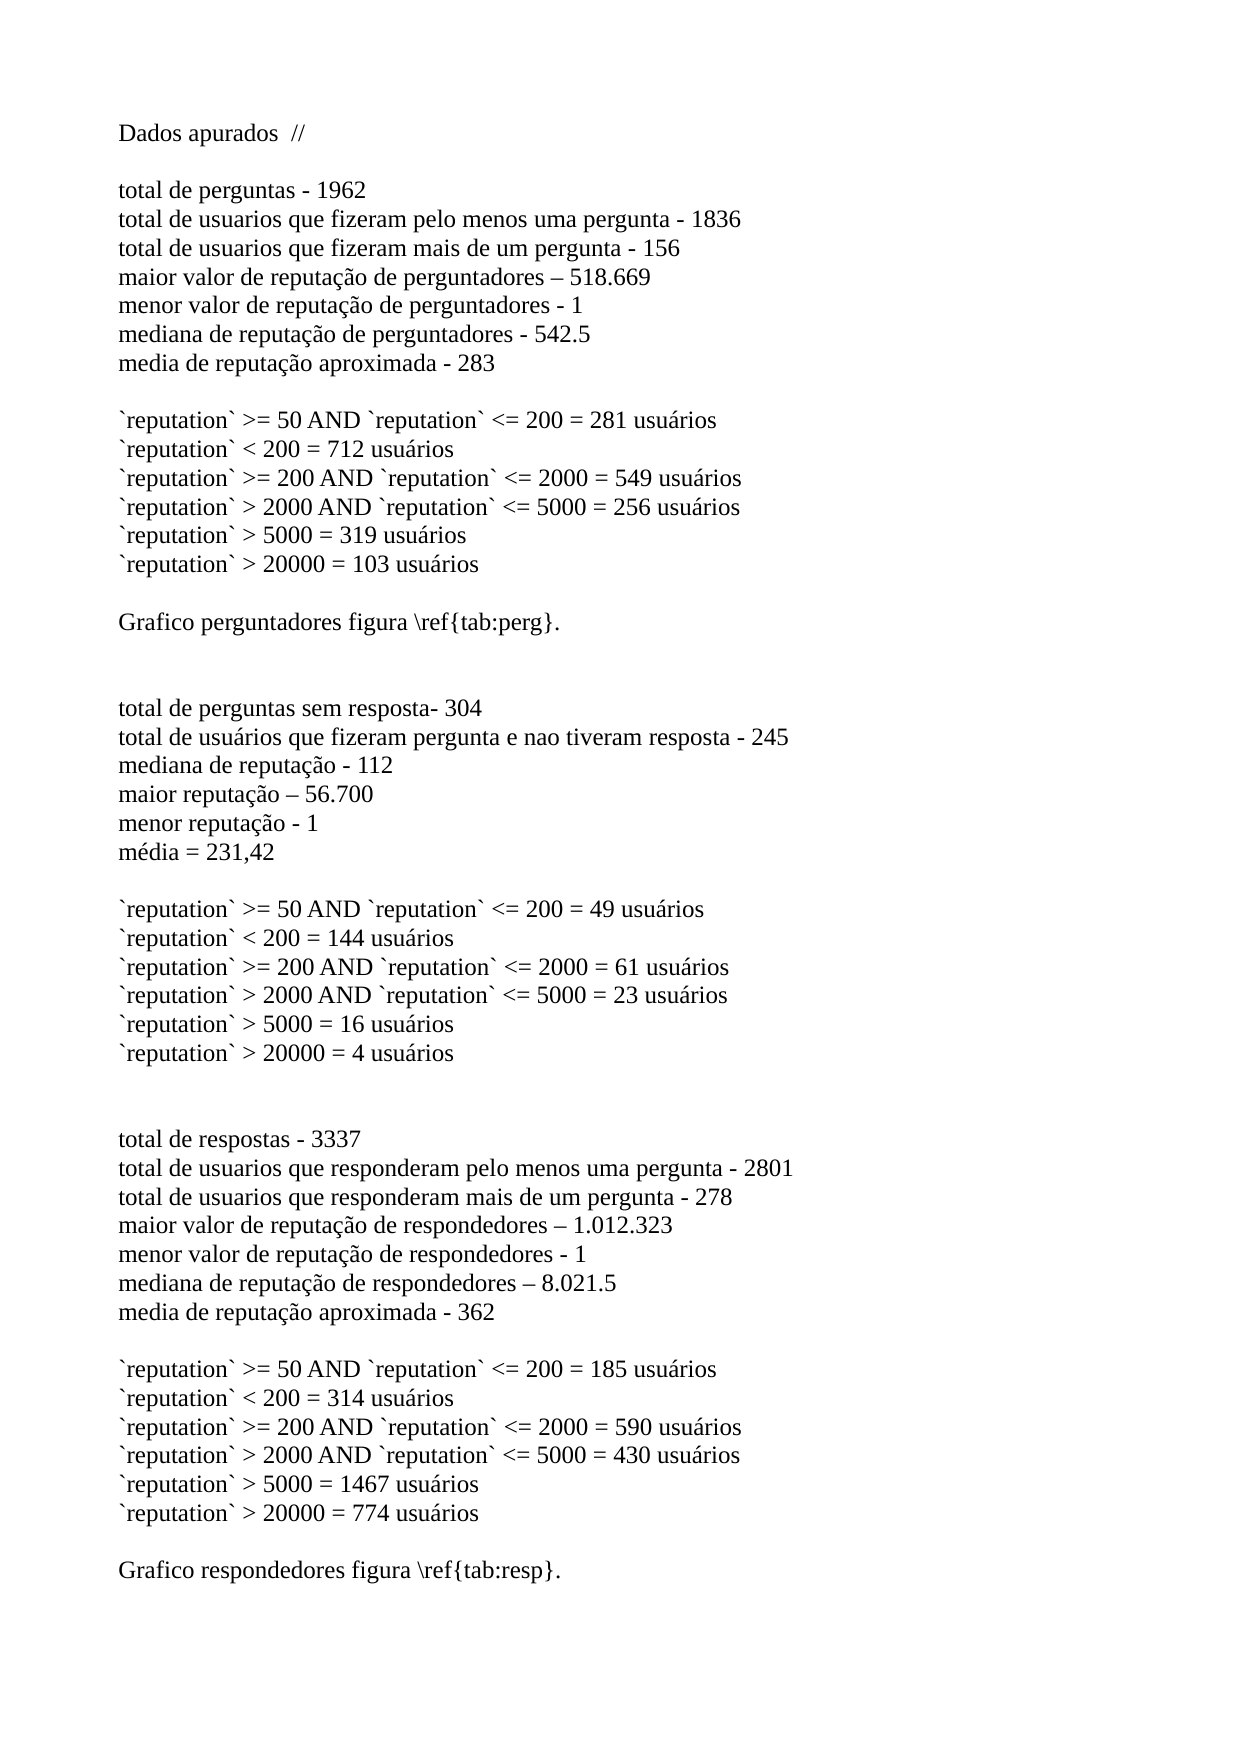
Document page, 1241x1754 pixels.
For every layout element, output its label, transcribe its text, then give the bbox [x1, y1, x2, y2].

text menor reputação - 1 [118, 808, 1122, 837]
text `reputation` >= 200 AND `reputation` <= 2000 = 590 usuários [118, 1412, 1122, 1441]
text `reputation` < 200 = 712 usuários [118, 434, 1122, 463]
text Grafico respondedores figura \ref{tab:resp}. [118, 1556, 1122, 1584]
text total de respostas - 3337 [118, 1124, 1122, 1153]
text `reputation` >= 50 AND `reputation` <= 200 = 185 usuários [118, 1354, 1122, 1383]
text `reputation` > 5000 = 1467 usuários [118, 1469, 1122, 1498]
text `reputation` >= 200 AND `reputation` <= 2000 = 549 usuários [118, 463, 1122, 492]
text total de usuarios que responderam pelo menos uma pergunta - 2801 [118, 1153, 1122, 1182]
text `reputation` > 20000 = 103 usuários [118, 549, 1122, 578]
text `reputation` >= 50 AND `reputation` <= 200 = 49 usuários [118, 894, 1122, 923]
text Grafico perguntadores figura \ref{tab:perg}. [118, 607, 1122, 636]
text total de usuarios que fizeram pelo menos uma pergunta - 1836 [118, 204, 1122, 233]
text maior valor de reputação de perguntadores – 518.669 [118, 262, 1122, 291]
text media de reputação aproximada - 362 [118, 1297, 1122, 1326]
text `reputation` > 2000 AND `reputation` <= 5000 = 23 usuários [118, 981, 1122, 1009]
text `reputation` > 20000 = 4 usuários [118, 1038, 1122, 1067]
text `reputation` > 5000 = 16 usuários [118, 1009, 1122, 1038]
text média = 231,42 [118, 837, 1122, 866]
text total de perguntas - 1962 [118, 176, 1122, 204]
text Dados apurados // [118, 118, 1122, 147]
text maior valor de reputação de respondedores – 1.012.323 [118, 1211, 1122, 1239]
text `reputation` > 2000 AND `reputation` <= 5000 = 430 usuários [118, 1441, 1122, 1469]
text `reputation` > 2000 AND `reputation` <= 5000 = 256 usuários [118, 492, 1122, 521]
text total de usuários que fizeram pergunta e nao tiveram resposta - 245 [118, 722, 1122, 751]
text `reputation` > 20000 = 774 usuários [118, 1498, 1122, 1527]
text total de perguntas sem resposta- 304 [118, 693, 1122, 722]
text maior reputação – 56.700 [118, 779, 1122, 808]
text `reputation` >= 50 AND `reputation` <= 200 = 281 usuários [118, 406, 1122, 434]
text `reputation` < 200 = 314 usuários [118, 1383, 1122, 1412]
text menor valor de reputação de perguntadores - 1 [118, 291, 1122, 319]
text total de usuarios que fizeram mais de um pergunta - 156 [118, 233, 1122, 262]
text mediana de reputação de perguntadores - 542.5 [118, 319, 1122, 348]
text media de reputação aproximada - 283 [118, 348, 1122, 377]
text total de usuarios que responderam mais de um pergunta - 278 [118, 1182, 1122, 1211]
text mediana de reputação - 112 [118, 751, 1122, 779]
text mediana de reputação de respondedores – 8.021.5 [118, 1268, 1122, 1297]
text `reputation` < 200 = 144 usuários [118, 923, 1122, 952]
text menor valor de reputação de respondedores - 1 [118, 1239, 1122, 1268]
text `reputation` > 5000 = 319 usuários [118, 521, 1122, 549]
text `reputation` >= 200 AND `reputation` <= 2000 = 61 usuários [118, 952, 1122, 981]
